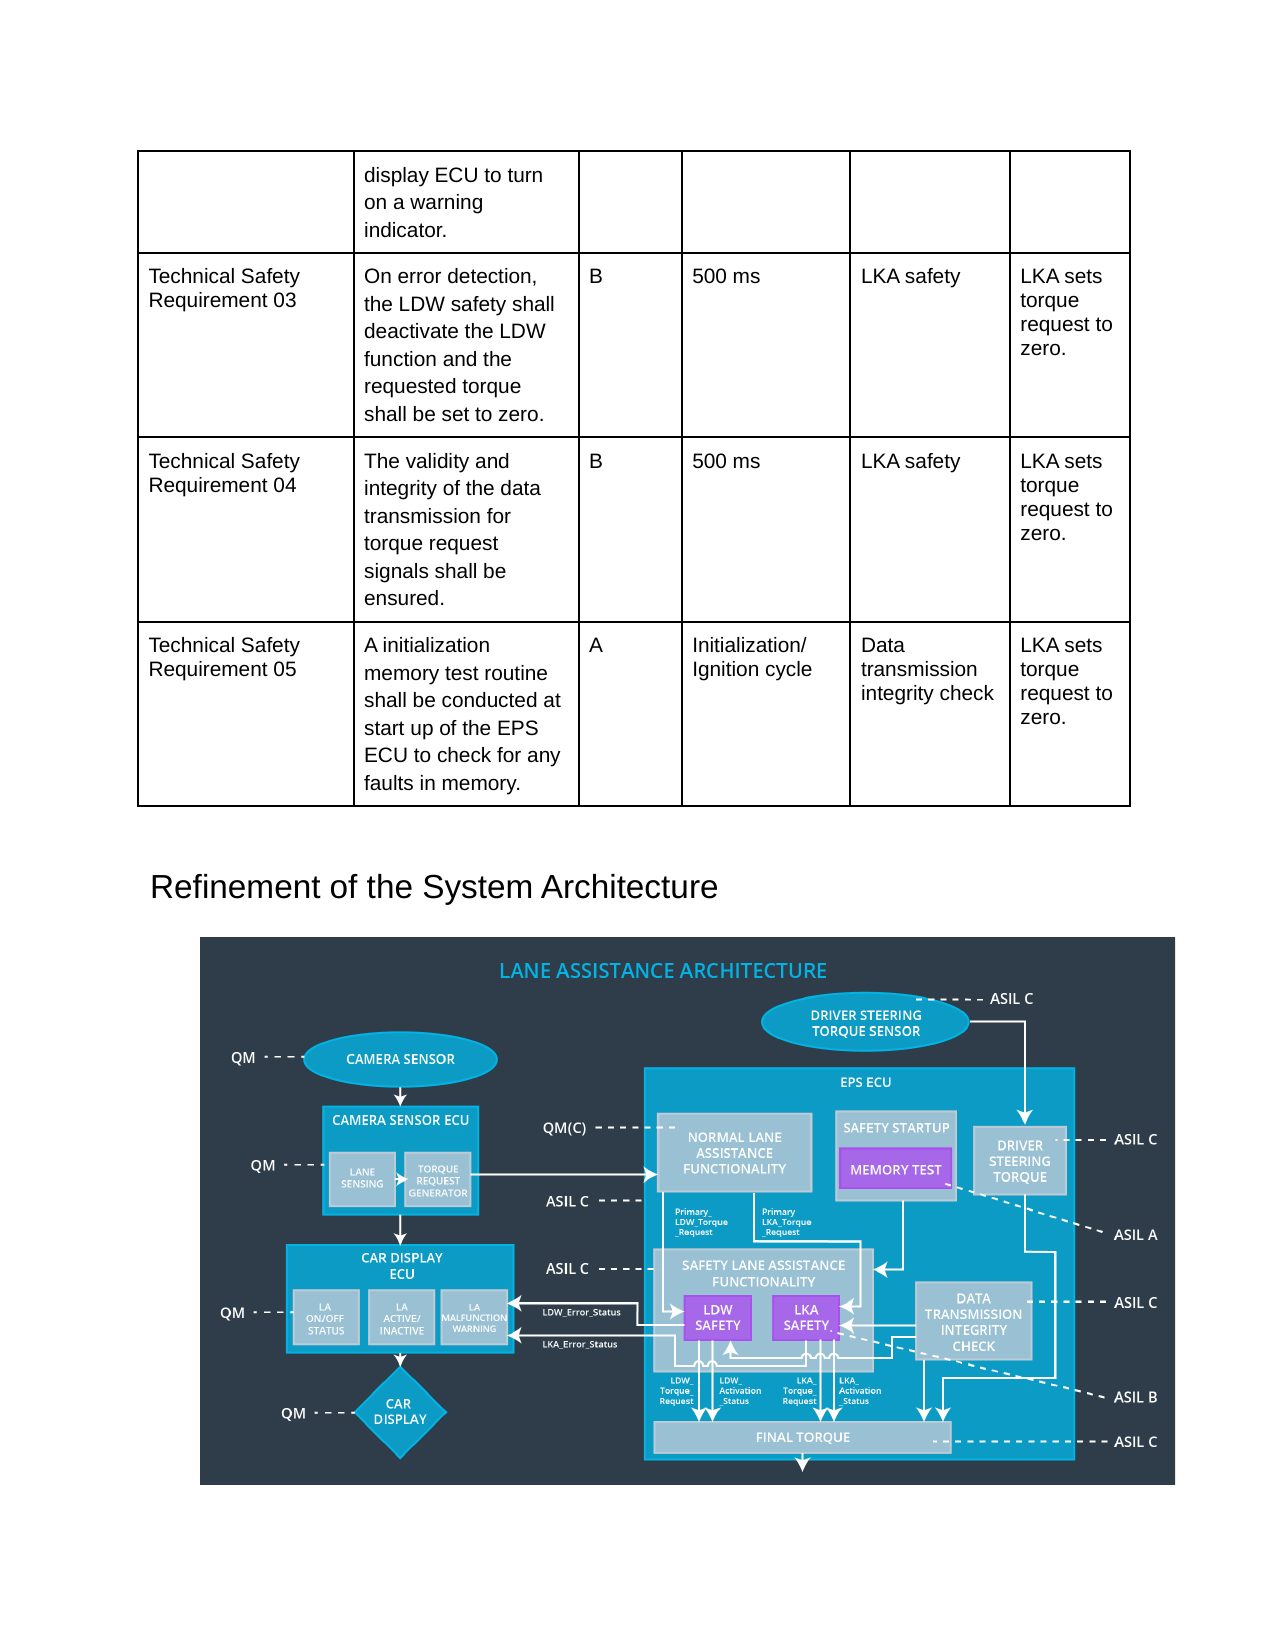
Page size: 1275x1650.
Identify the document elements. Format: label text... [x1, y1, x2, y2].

table_cell LKA safety [851, 438, 1009, 621]
table_cell Technical Safety Requirement 05 [139, 623, 353, 805]
table_cell Data transmission integrity check [851, 623, 1009, 805]
table_cell A initialization memory test routine shall be conducted at start up of the EPS ECU to check for any faults in memory. [355, 623, 578, 805]
picture [200, 936, 1175, 1485]
table_cell [1011, 152, 1129, 252]
table_cell B [580, 438, 681, 621]
table_cell 500 ms [683, 254, 849, 436]
table_cell 500 ms [683, 438, 849, 621]
table_cell [580, 152, 681, 252]
table_cell B [580, 254, 681, 436]
table_cell [851, 152, 1009, 252]
table_cell LKA sets torque request to zero. [1011, 438, 1129, 621]
table_cell The validity and integrity of the data transmission for torque request signals shall be ensured. [355, 438, 578, 621]
table_cell Technical Safety Requirement 04 [139, 438, 353, 621]
table_cell Initialization/Ignition cycle [683, 623, 849, 805]
table_cell [683, 152, 849, 252]
subtitle Refinement of the System Architecture [150, 867, 1125, 906]
table_cell [139, 152, 353, 252]
table_cell Technical Safety Requirement 03 [139, 254, 353, 436]
table_cell LKA safety [851, 254, 1009, 436]
table_cell LKA sets torque request to zero. [1011, 623, 1129, 805]
table_cell display ECU to turn on a warning indicator. [355, 152, 578, 252]
table_cell LKA sets torque request to zero. [1011, 254, 1129, 436]
table_cell On error detection, the LDW safety shall deactivate the LDW function and the requested torque shall be set to zero. [355, 254, 578, 436]
table_cell A [580, 623, 681, 805]
